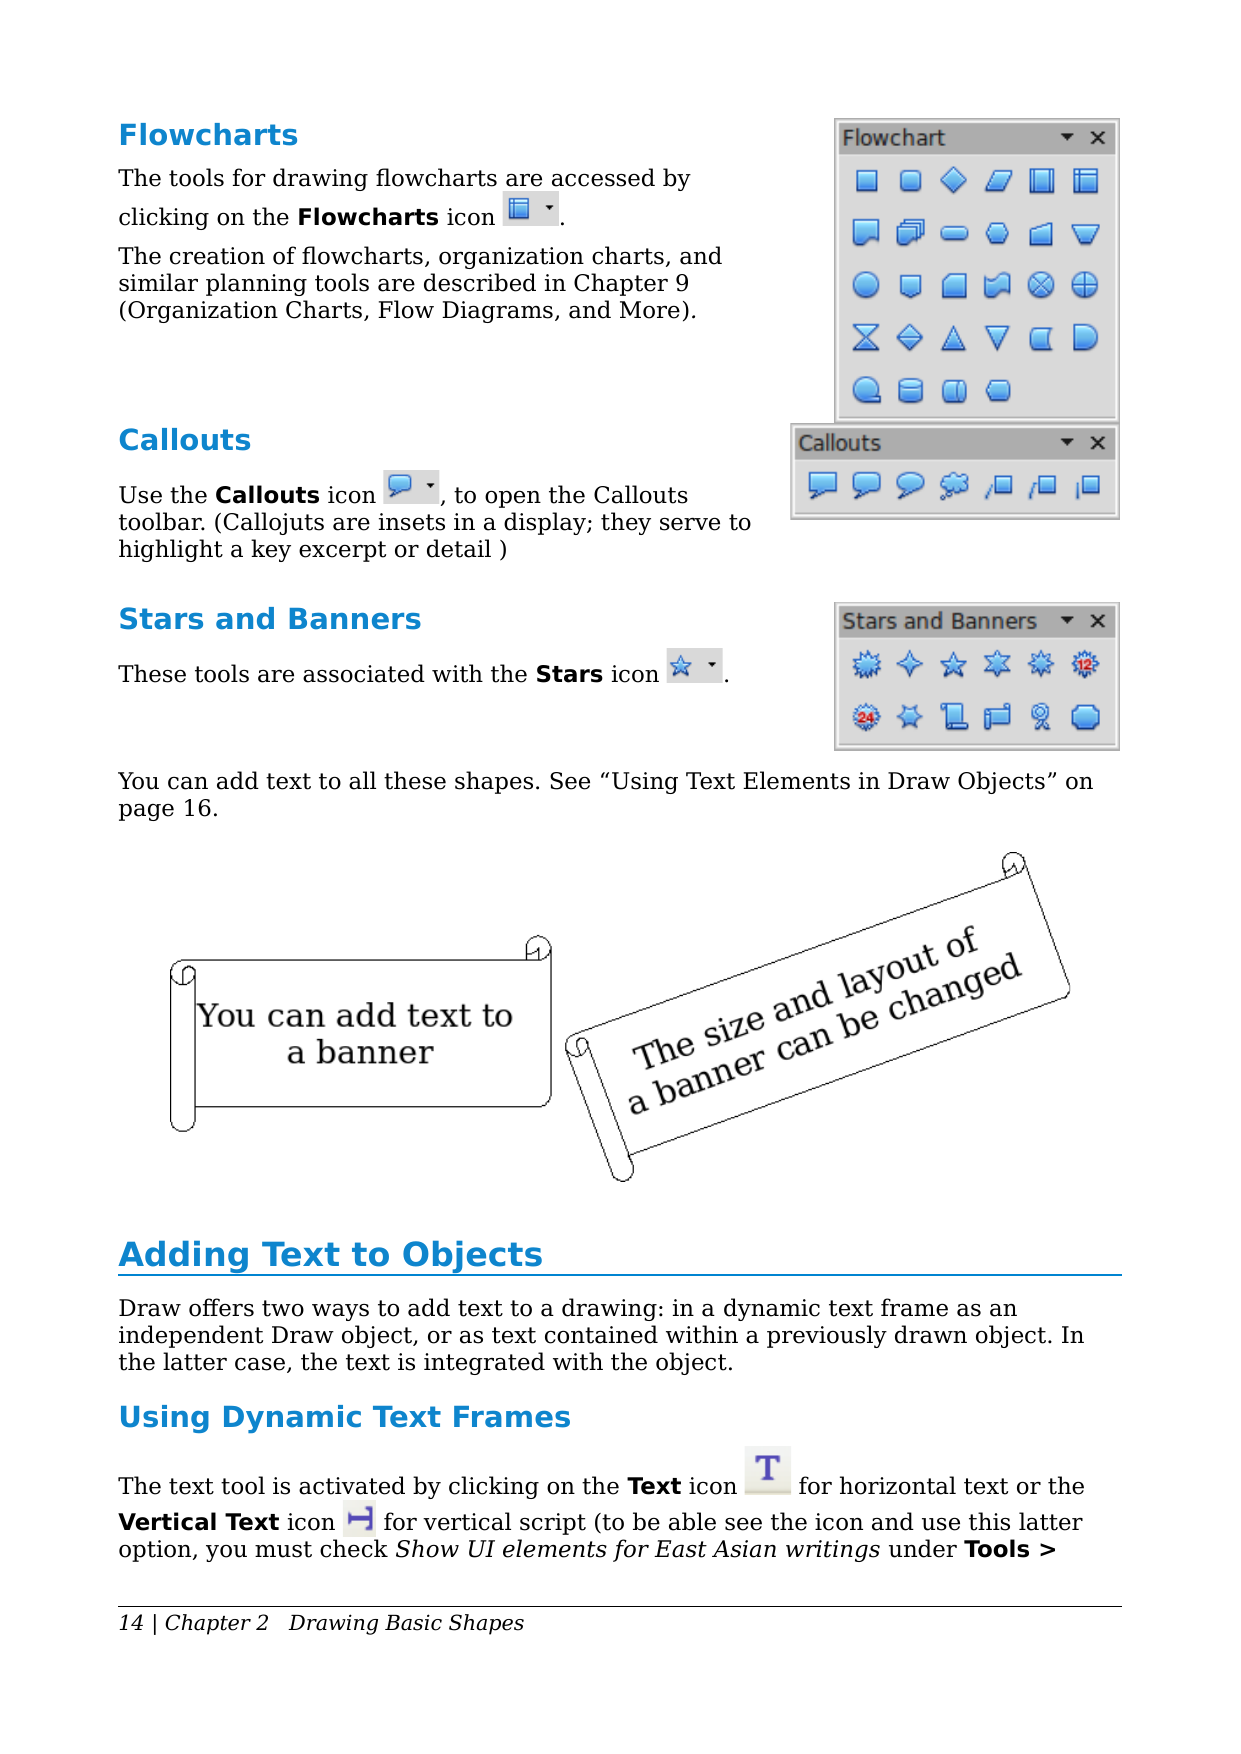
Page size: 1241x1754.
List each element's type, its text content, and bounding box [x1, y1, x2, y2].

subtitle Using Dynamic Text Frames [118, 1400, 1122, 1434]
picture [790, 118, 1120, 520]
picture [342, 1500, 376, 1537]
picture [170, 852, 1071, 1182]
table_cell [767, 423, 1120, 602]
table_cell Callouts Use the Callouts icon , to open the Callouts toolbar. (Callojuts are insets in a display; they serve to highlight a key excerpt or detail ) [118, 423, 767, 602]
picture [834, 602, 1120, 751]
picture [666, 648, 723, 683]
picture [502, 191, 559, 226]
text The text tool is activated by clicking on the Text icon for horizontal text or the Vertical Text icon for vertical script (to be able see the icon and use this latter option, you must check Show UI elements for East Asian writings under Tools > [118, 1447, 1122, 1563]
text You can add text to all these shapes. See “Using Text Elements in Draw Objects” on page 16. [118, 768, 1122, 821]
table_cell [767, 118, 834, 423]
subtitle Adding Text to Objects [118, 1236, 1122, 1274]
table_cell [767, 602, 834, 750]
list Draw offers two ways to add text to a drawing: in a dynamic text frame as an independent Draw object, or as text contained within a previously drawn object. In the latter case, the text is integrated with the object. [118, 1295, 1122, 1376]
table_cell Flowcharts The tools for drawing flowcharts are accessed by clicking on the Flowcharts icon . The creation of flowcharts, organization charts, and similar planning tools are described in Chapter 9 (Organization Charts, Flow Diagrams, and More). [118, 118, 767, 423]
table_cell Stars and Banners These tools are associated with the Stars icon . [118, 602, 767, 750]
picture [383, 470, 440, 504]
picture [744, 1446, 792, 1495]
